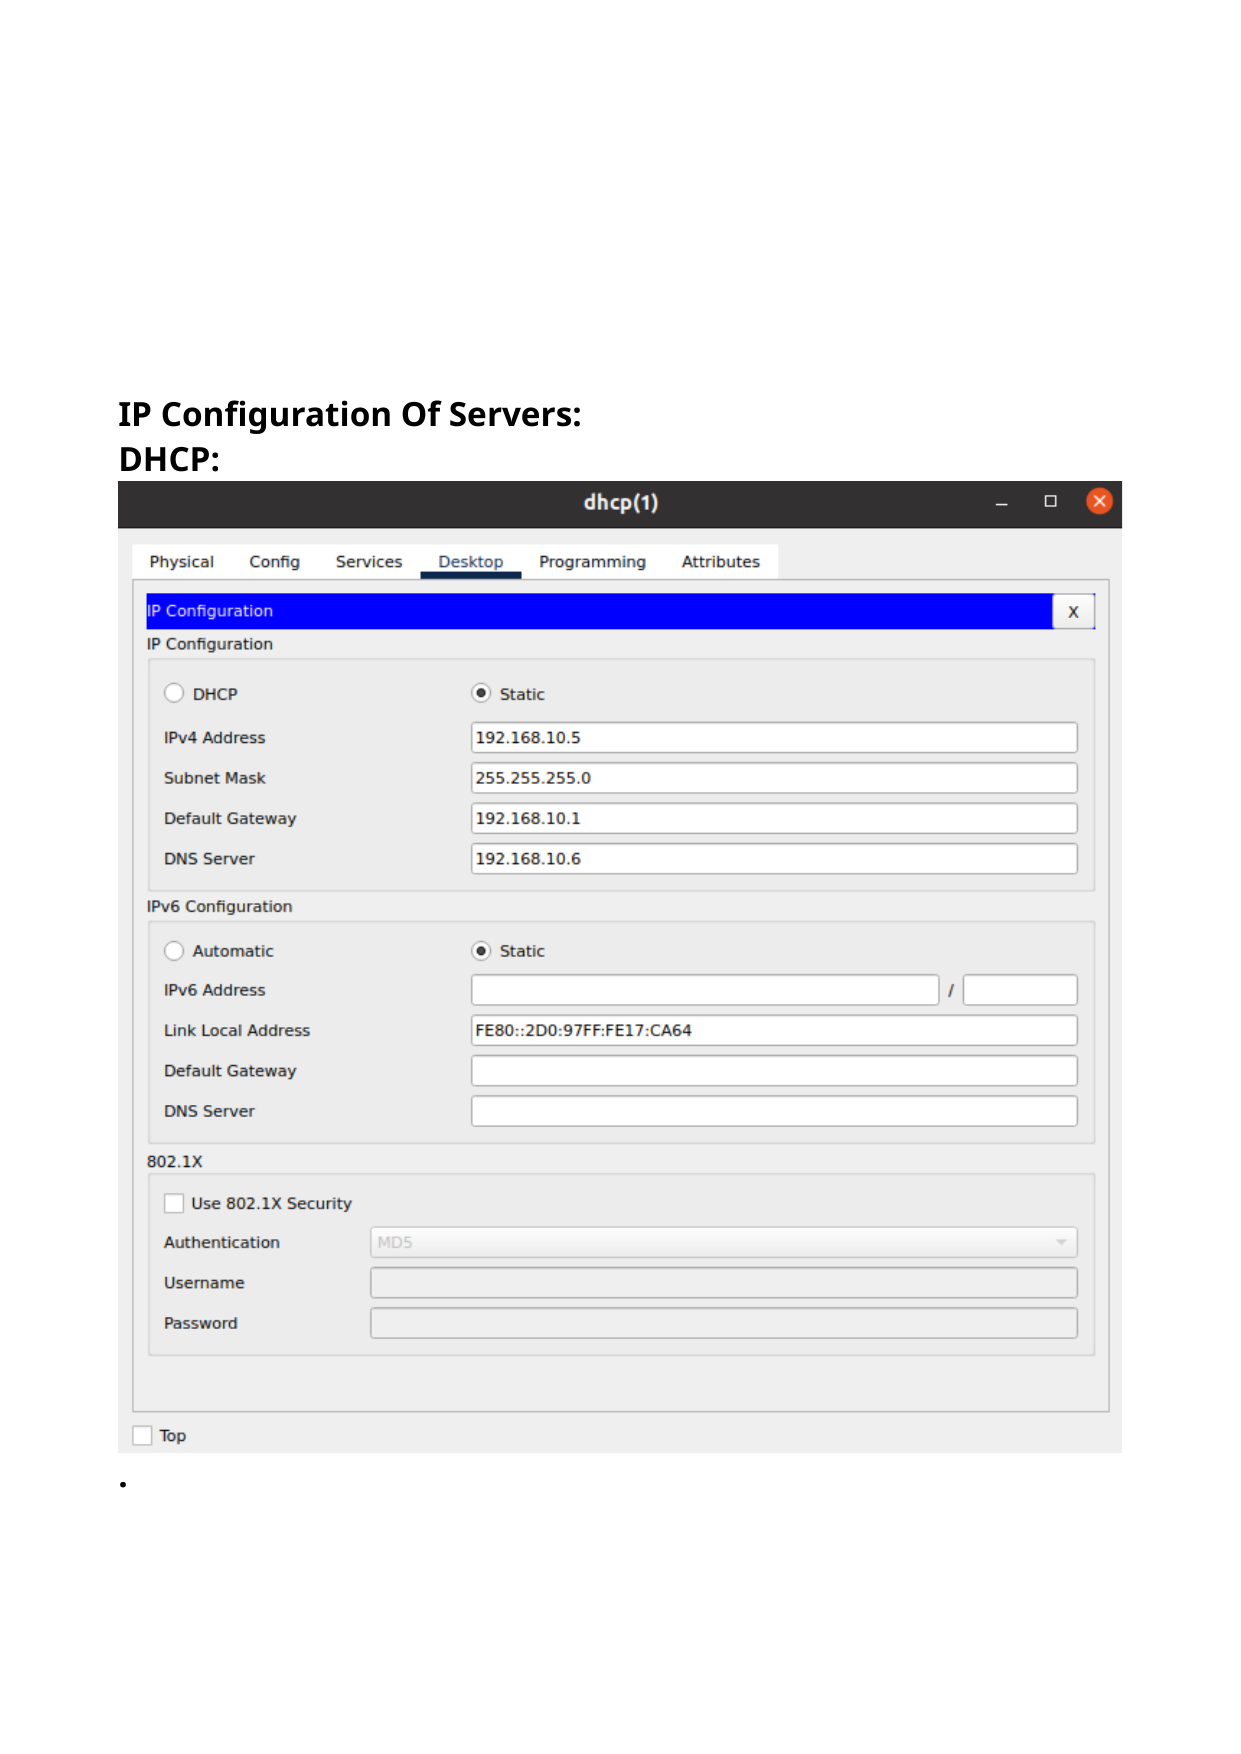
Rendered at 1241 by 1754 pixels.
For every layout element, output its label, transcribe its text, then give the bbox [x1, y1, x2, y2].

text . [118, 1453, 1122, 1498]
text IP Configuration Of Servers: [118, 391, 1122, 436]
text DHCP: [118, 436, 1122, 481]
picture [118, 481, 1123, 1453]
